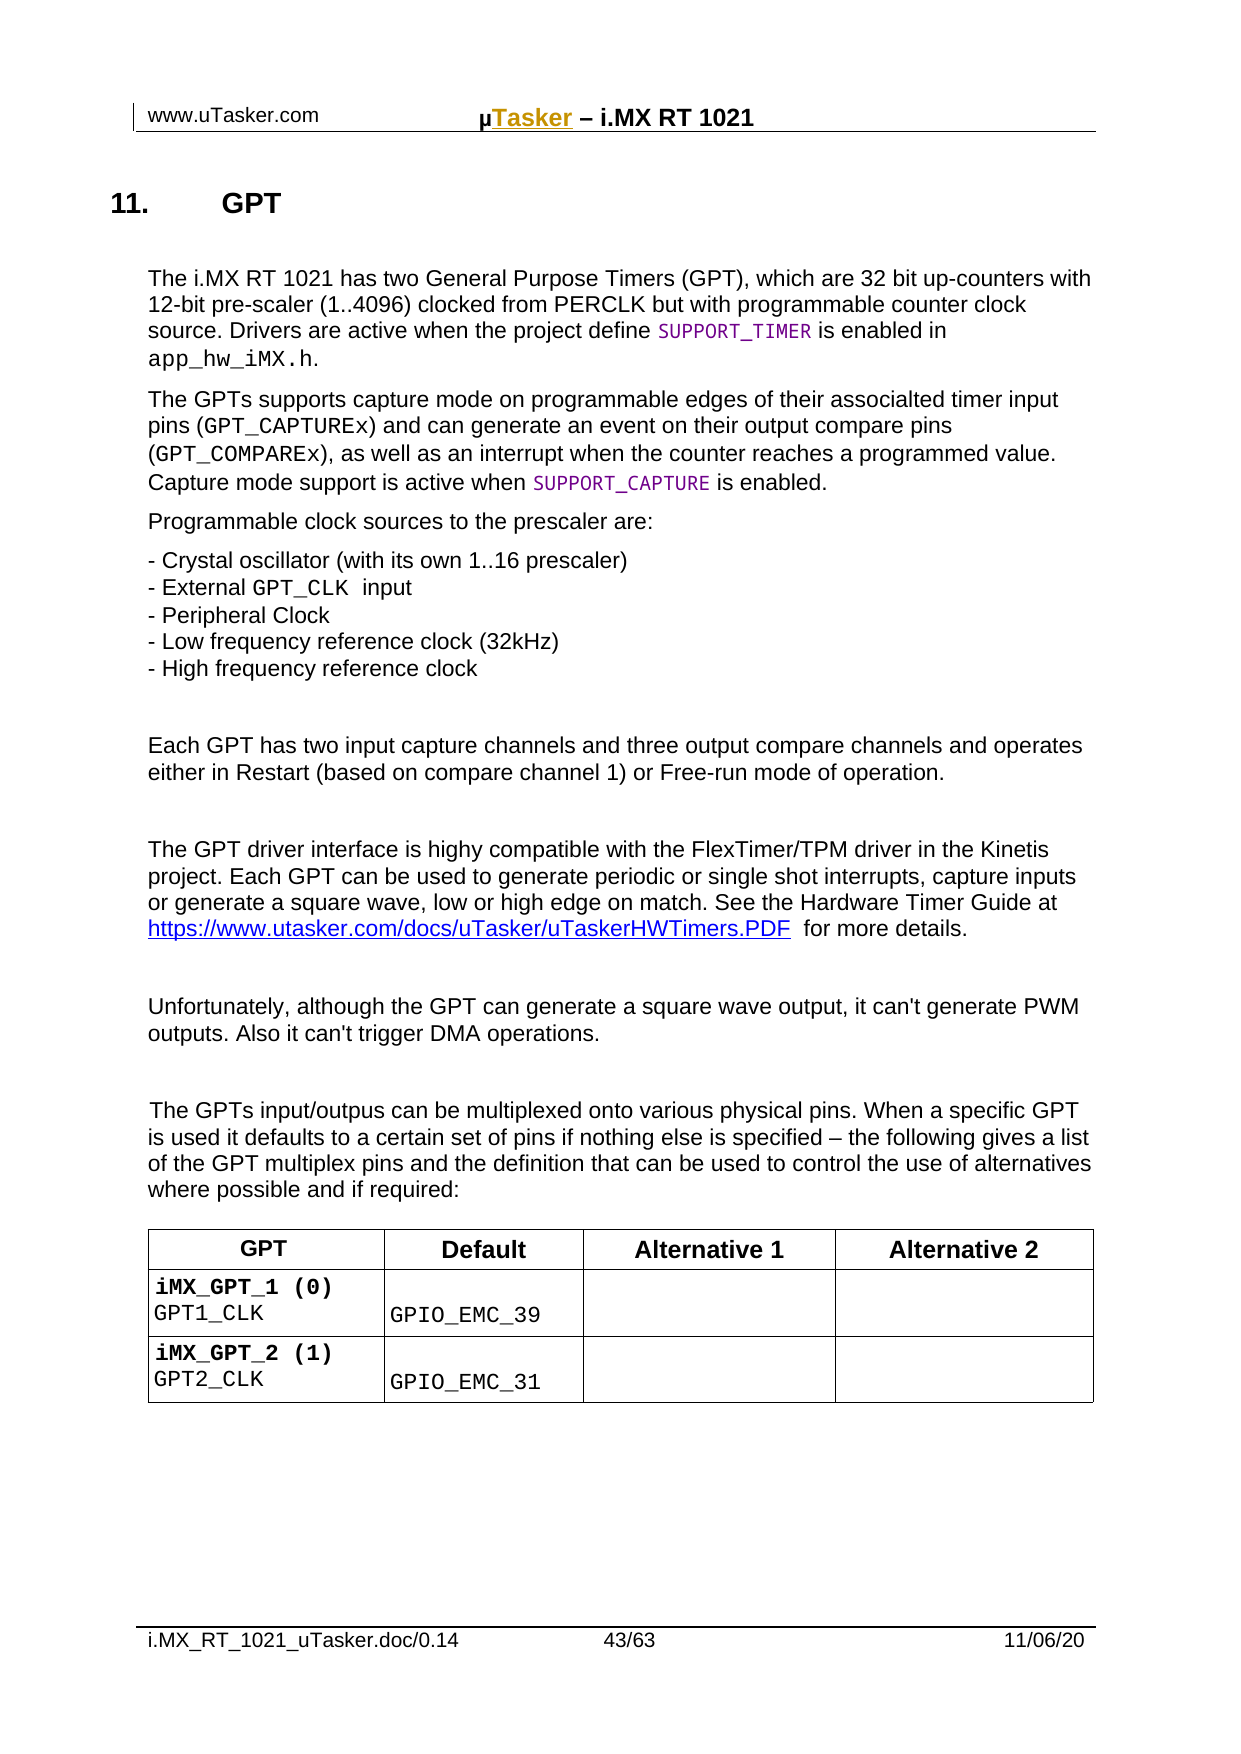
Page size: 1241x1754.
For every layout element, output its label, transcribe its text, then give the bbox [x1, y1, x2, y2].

table_header GPT [149, 1230, 384, 1269]
table_cell [584, 1270, 835, 1336]
table_cell GPIO_EMC_31 [385, 1337, 583, 1402]
text Unfortunately, although the GPT can generate a square wave output, it can't generate PWM outputs. Also it can't trigger DMA operations. [148, 993, 1093, 1046]
table_cell [836, 1270, 1093, 1336]
text Each GPT has two input capture channels and three output compare channels and operates either in Restart (based on compare channel 1) or Free-run mode of operation. [148, 732, 1093, 785]
table_header Default [385, 1230, 583, 1269]
subtitle GPT [110, 186, 1093, 219]
text The GPT driver interface is highy compatible with the FlexTimer/TPM driver in the Kinetis project. Each GPT can be used to generate periodic or single shot interrupts, capture inputs or generate a square wave, low or high edge on match. See the Hardware Timer Guide at https://www.utasker.com/docs/uTasker/uTaskerHWTimers.PDF for more details. [148, 836, 1093, 942]
text The GPTs input/outpus can be multiplexed onto various physical pins. When a specific GPT is used it defaults to a certain set of pins if nothing else is specified – the following gives a list of the GPT multiplex pins and the definition that can be used to control the use of alternatives where possible and if required: [148, 1097, 1093, 1203]
text The GPTs supports capture mode on programmable edges of their associalted timer input pins (GPT_CAPTUREx) and can generate an event on their output compare pins (GPT_COMPAREx), as well as an interrupt when the counter reaches a programmed value. Capture mode support is active when SUPPORT_CAPTURE is enabled. [148, 386, 1093, 496]
table_cell iMX_GPT_1 (0) GPT1_CLK [149, 1270, 384, 1336]
table_cell [584, 1337, 835, 1402]
text The i.MX RT 1021 has two General Purpose Timers (GPT), which are 32 bit up-counters with 12-bit pre-scaler (1..4096) clocked from PERCLK but with programmable counter clock source. Drivers are active when the project define SUPPORT_TIMER is enabled in app_hw_iMX.h. [148, 265, 1093, 373]
table_header Alternative 1 [584, 1230, 835, 1269]
table_cell iMX_GPT_2 (1) GPT2_CLK [149, 1337, 384, 1402]
text - Crystal oscillator (with its own 1..16 prescaler) - External GPT_CLK input - Peripheral Clock - Low frequency reference clock (32kHz) - High frequency reference clock [148, 547, 1093, 681]
table_header Alternative 2 [836, 1230, 1093, 1269]
table_cell GPIO_EMC_39 [385, 1270, 583, 1336]
table_cell [836, 1337, 1093, 1402]
text Programmable clock sources to the prescaler are: [148, 508, 1093, 535]
